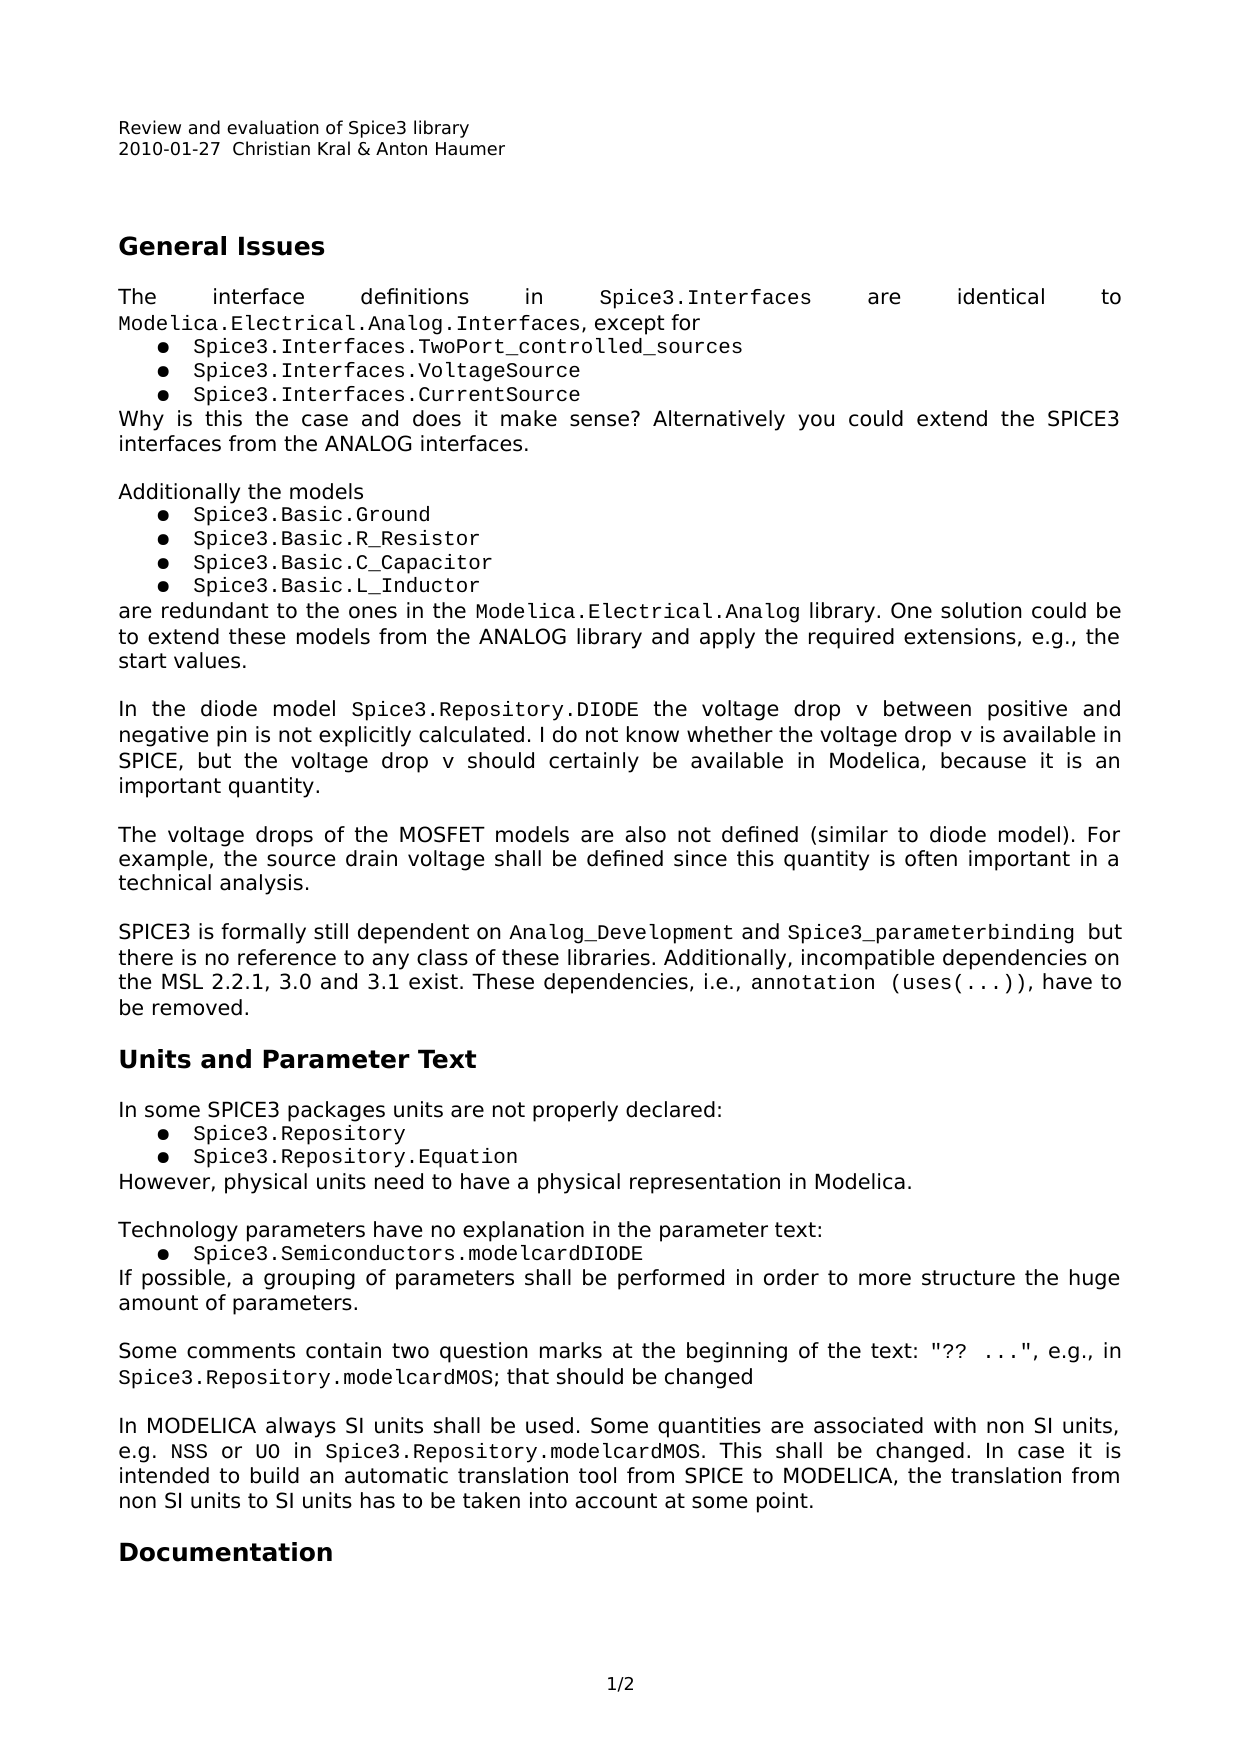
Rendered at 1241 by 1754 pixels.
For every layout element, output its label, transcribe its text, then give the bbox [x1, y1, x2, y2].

text The voltage drops of the MOSFET models are also not defined (similar to diode model). For example, the source drain voltage shall be defined since this quantity is often important in a technical analysis. [118, 823, 1122, 896]
text Technology parameters have no explanation in the parameter text: [118, 1218, 1122, 1243]
list Spice3.Repository [156, 1122, 1122, 1146]
text In the diode model Spice3.Repository.DIODE the voltage drop v between positive and negative pin is not explicitly calculated. I do not know whether the voltage drop v is available in SPICE, but the voltage drop v should certainly be available in Modelica, because it is an important quantity. [118, 697, 1122, 799]
list Spice3.Repository.Equation [156, 1146, 1122, 1170]
text In MODELICA always SI units shall be used. Some quantities are associated with non SI units, e.g. NSS or UO in Spice3.Repository.modelcardMOS. This shall be changed. In case it is intended to build an automatic translation tool from SPICE to MODELICA, the translation from non SI units to SI units has to be taken into account at some point. [118, 1414, 1122, 1513]
list Spice3.Basic.C_Capacitor [156, 552, 1122, 575]
list Spice3.Basic.R_Resistor [156, 528, 1122, 552]
text However, physical units need to have a physical representation in Modelica. [118, 1170, 1122, 1194]
subtitle General Issues [118, 232, 1122, 261]
list Spice3.Basic.Ground [156, 504, 1122, 528]
list Spice3.Semiconductors.modelcardDIODE [156, 1243, 1122, 1266]
list Spice3.Basic.L_Inductor [156, 575, 1122, 599]
subtitle Units and Parameter Text [118, 1045, 1122, 1074]
text SPICE3 is formally still dependent on Analog_Development and Spice3_parameterbinding but there is no reference to any class of these libraries. Additionally, incompatible dependencies on the MSL 2.2.1, 3.0 and 3.1 exist. These dependencies, i.e., annotation (uses(...)), have to be removed. [118, 920, 1122, 1020]
text Some comments contain two question marks at the beginning of the text: "?? ...", e.g., in Spice3.Repository.modelcardMOS; that should be changed [118, 1339, 1122, 1390]
text In some SPICE3 packages units are not properly declared: [118, 1098, 1122, 1122]
list Spice3.Interfaces.TwoPort_controlled_sources [156, 336, 1122, 360]
text The interface definitions in Spice3.Interfaces are identical to Modelica.Electrical.Analog.Interfaces, except for [118, 285, 1122, 336]
text are redundant to the ones in the Modelica.Electrical.Analog library. One solution could be to extend these models from the ANALOG library and apply the required extensions, e.g., the start values. [118, 599, 1122, 673]
text Why is this the case and does it make sense? Alternatively you could extend the SPICE3 interfaces from the ANALOG interfaces. [118, 407, 1122, 456]
list Spice3.Interfaces.VoltageSource [156, 360, 1122, 384]
subtitle Documentation [118, 1538, 1122, 1567]
list Spice3.Interfaces.CurrentSource [156, 384, 1122, 407]
text If possible, a grouping of parameters shall be performed in order to more structure the huge amount of parameters. [118, 1266, 1122, 1315]
text Additionally the models [118, 480, 1122, 504]
